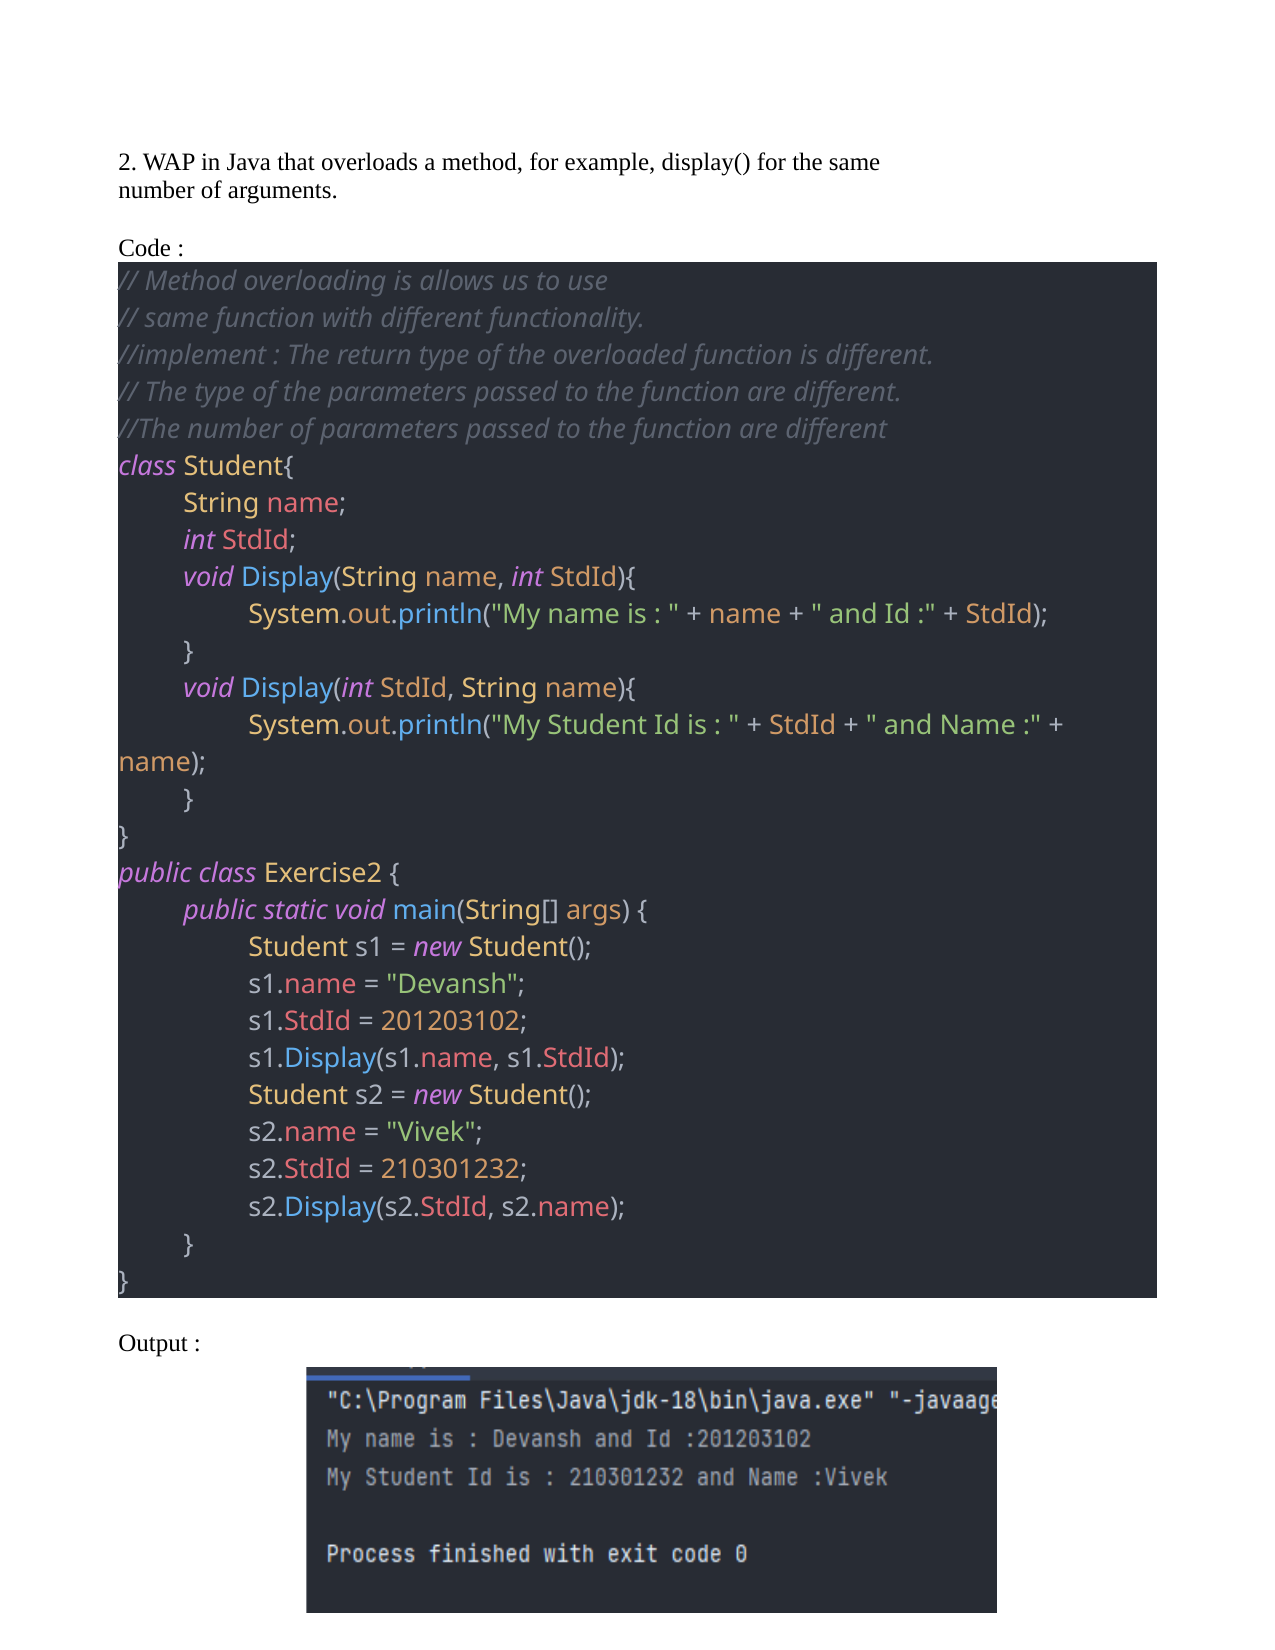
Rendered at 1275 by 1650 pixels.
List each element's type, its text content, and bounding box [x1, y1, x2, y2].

text s2.name = "Vivek"; [118, 1113, 1157, 1150]
text } [118, 1224, 1157, 1261]
text s1.StdId = 201203102; [118, 1002, 1157, 1039]
text s1.name = "Devansh"; [118, 964, 1157, 1002]
text 2. WAP in Java that overloads a method, for example, display() for the same [118, 147, 1157, 176]
text // Method overloading is allows us to use [118, 262, 1157, 299]
text Student s2 = new Student(); [118, 1076, 1157, 1113]
text String name; [118, 483, 1157, 520]
text Student s1 = new Student(); [118, 927, 1157, 964]
text System.out.println("My name is : " + name + " and Id :" + StdId); [118, 594, 1157, 631]
text } [118, 817, 1157, 853]
text s2.Display(s2.StdId, s2.name); [118, 1187, 1157, 1224]
text class Student{ [118, 446, 1157, 483]
text void Display(int StdId, String name){ [118, 668, 1157, 706]
picture [306, 1367, 997, 1613]
text Code : [118, 233, 1157, 262]
text } [118, 1261, 1157, 1298]
text // same function with different functionality. [118, 299, 1157, 336]
text int StdId; [118, 520, 1157, 557]
text public static void main(String[] args) { [118, 890, 1157, 927]
text number of arguments. [118, 176, 1157, 204]
text void Display(String name, int StdId){ [118, 557, 1157, 594]
text s2.StdId = 210301232; [118, 1150, 1157, 1187]
text Output : [118, 1328, 1157, 1356]
text //implement : The return type of the overloaded function is different. [118, 336, 1157, 372]
text //The number of parameters passed to the function are different [118, 409, 1157, 446]
text } [118, 779, 1157, 817]
text // The type of the parameters passed to the function are different. [118, 372, 1157, 409]
text System.out.println("My Student Id is : " + StdId + " and Name :" + name); [118, 706, 1157, 779]
text } [118, 631, 1157, 668]
text public class Exercise2 { [118, 853, 1157, 890]
text s1.Display(s1.name, s1.StdId); [118, 1039, 1157, 1076]
